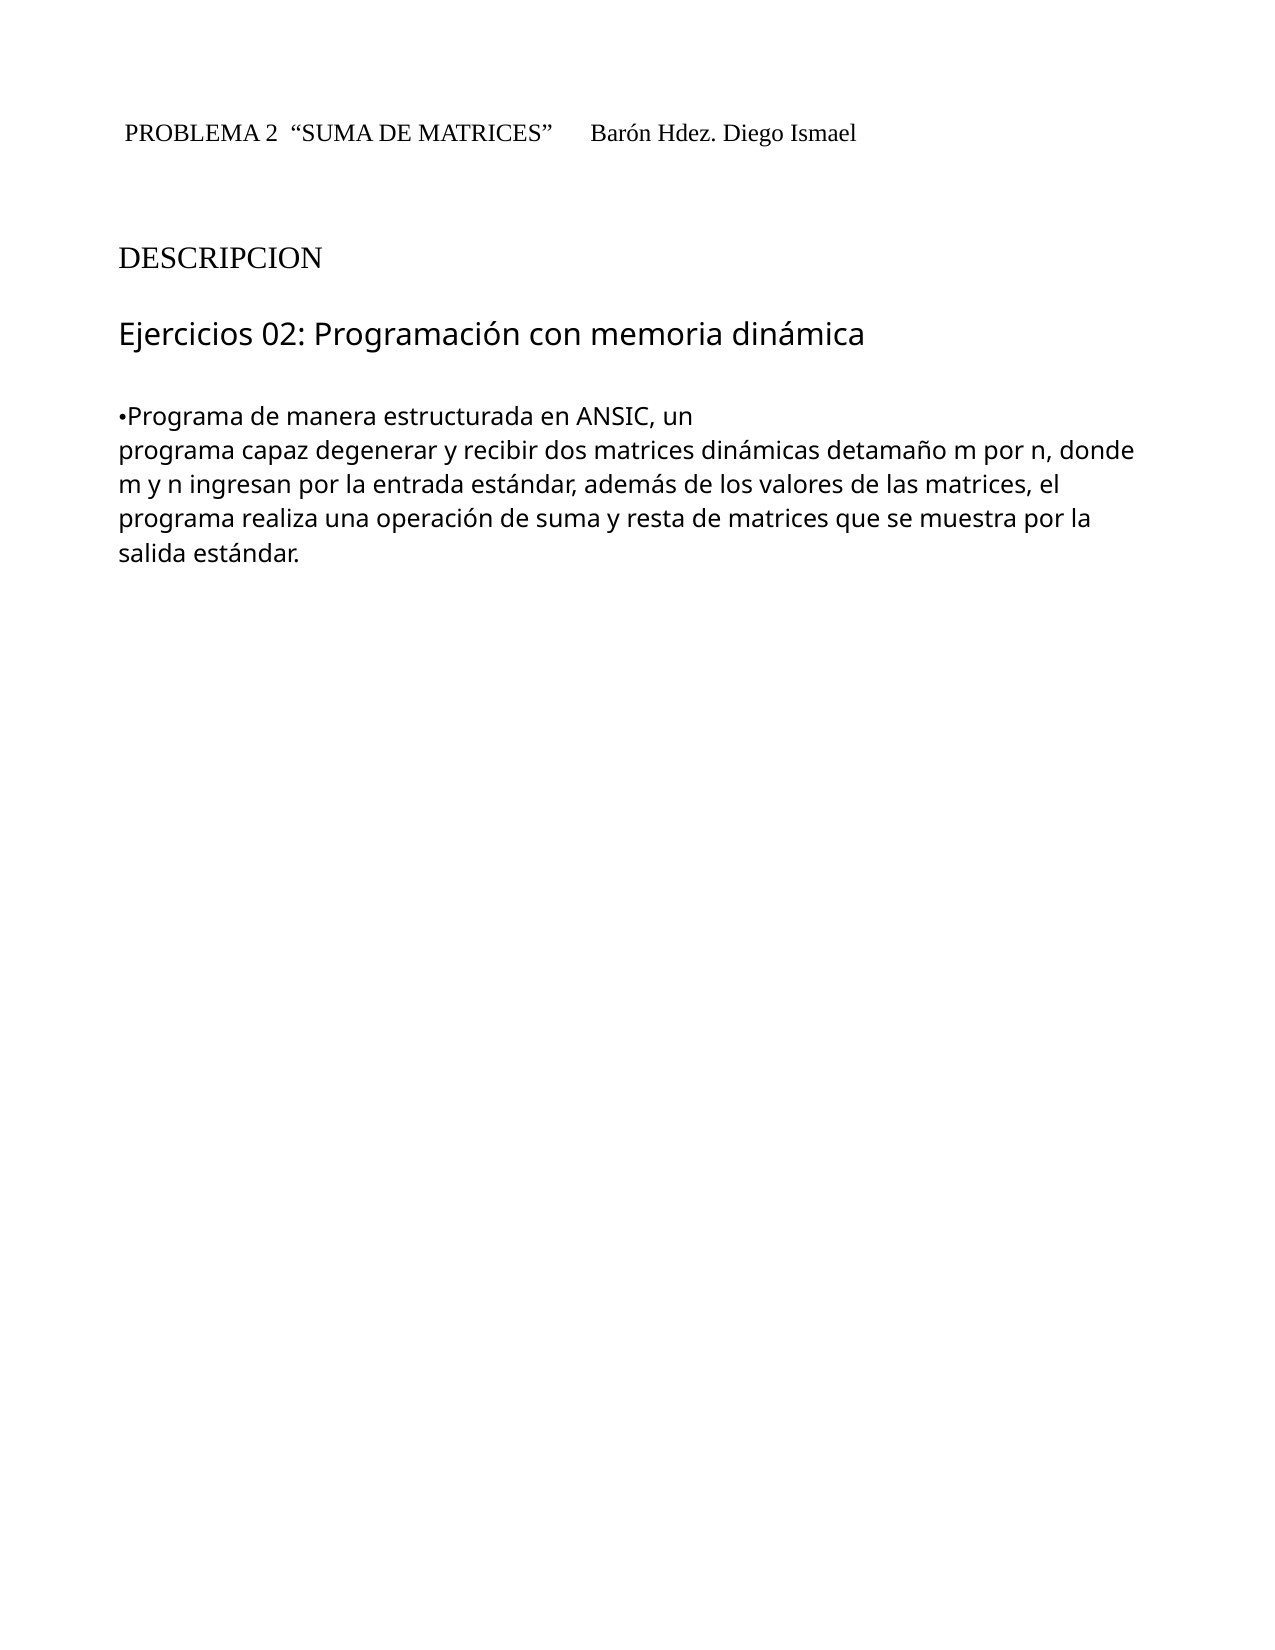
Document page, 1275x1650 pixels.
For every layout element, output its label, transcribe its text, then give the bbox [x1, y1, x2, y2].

text programa capaz degenerar y recibir dos matrices dinámicas detamaño m por n, donde m y n ingresan por la entrada estándar, además de los valores de las matrices, el programa realiza una operación de suma y resta de matrices que se muestra por la salida estándar. [118, 433, 1157, 569]
text Ejercicios 02: Programación con memoria dinámica [118, 312, 1157, 354]
text •Programa de manera estructurada en ANSIC, un [118, 399, 1157, 433]
text DESCRIPCION [118, 240, 1157, 276]
